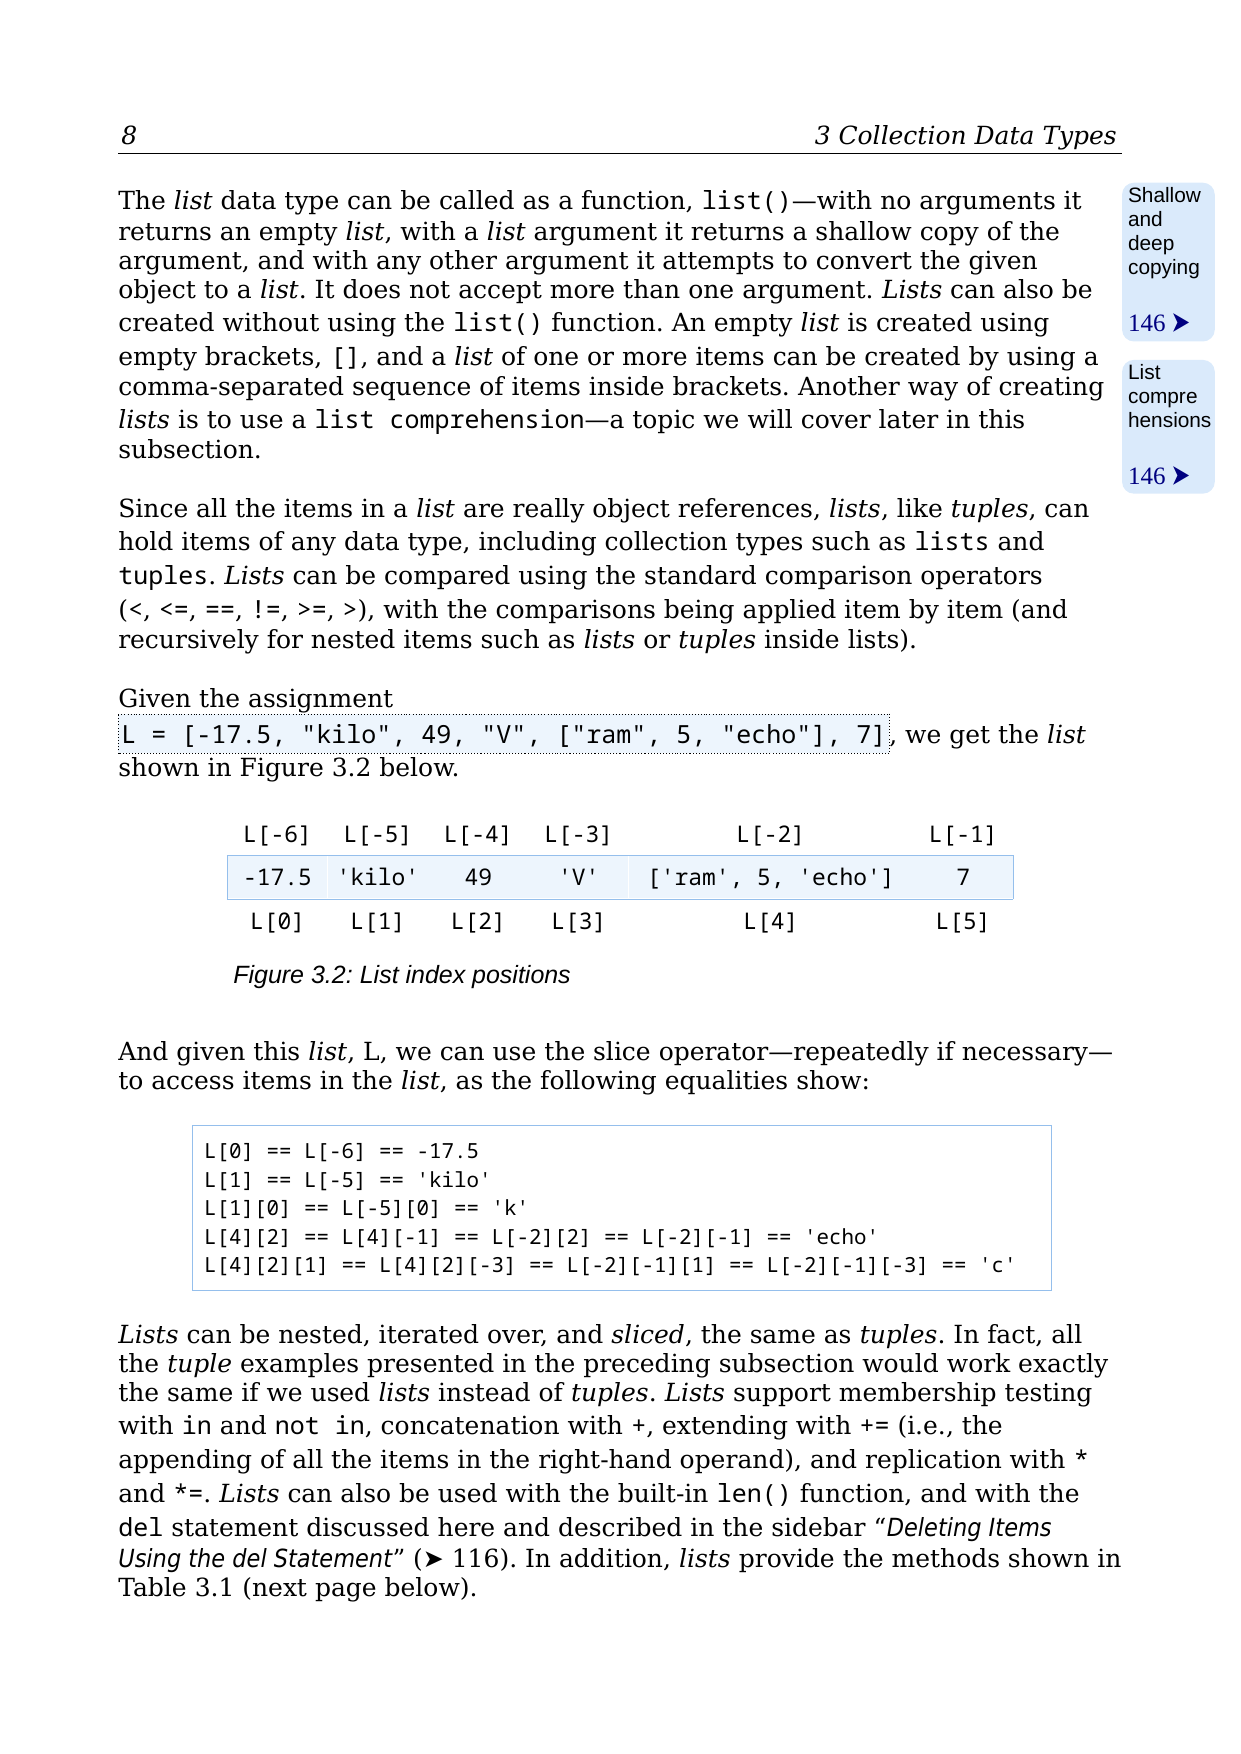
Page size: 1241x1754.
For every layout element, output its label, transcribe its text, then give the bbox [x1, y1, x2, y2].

table_cell ['ram', 5, 'echo'] [629, 856, 913, 898]
text The list data type can be called as a function, list()—with no arguments it returns an empty list, with a list argument it returns a shallow copy of the argument, and with any other argument it attempts to convert the given object to a list. It does not accept more than one argument. Lists can also be created without using the list() function. An empty list is created using empty brackets, [], and a list of one or more items can be created by using a comma-separated sequence of items inside brackets. Another way of creating lists is to use a list comprehension—a topic we will cover later in this subsection. [118, 183, 1122, 465]
table_cell L[2] [428, 900, 528, 942]
table_cell L[3] [528, 900, 628, 942]
text L[0] == L[-6] == -17.5 [193, 1126, 1051, 1153]
table_header L[-6] [227, 812, 327, 855]
table_cell -17.5 [228, 856, 327, 898]
text Since all the items in a list are really object references, lists, like tuples, can hold items of any data type, including collection types such as lists and tuples. Lists can be compared using the standard comparison operators (<, <=, ==, !=, >=, >), with the comparisons being applied item by item (and recursively for nested items such as lists or tuples inside lists). [118, 494, 1122, 655]
table_header L[-3] [528, 812, 628, 855]
text L[4][2][1] == L[4][2][-3] == L[-2][-1][1] == L[-2][-1][-3] == 'c' [193, 1238, 1051, 1290]
table_cell 7 [913, 856, 1013, 898]
table_header L[-1] [913, 812, 1013, 855]
table_cell 'kilo' [328, 856, 428, 898]
table_cell L[0] [227, 900, 327, 942]
text Lists can be nested, iterated over, and sliced, the same as tuples. In fact, all the tuple examples presented in the preceding subsection would work exactly the same if we used lists instead of tuples. Lists support membership testing with in and not in, concatenation with +, extending with += (i.e., the appending of all the items in the right-hand operand), and replication with * and *=. Lists can also be used with the built-in len() function, and with the del statement discussed here and described in the sidebar “Deleting Items Using the del Statement” (➤ 116). In addition, lists provide the methods shown in Table 3.1 (next page below). [118, 1320, 1122, 1602]
table_cell L[4] [629, 900, 913, 942]
table_cell 'V' [528, 856, 628, 898]
table_cell Figure 3.2: List index positions [227, 942, 1013, 1007]
table_cell L[5] [913, 900, 1013, 942]
text L[1][0] == L[-5][0] == 'k' [193, 1182, 1051, 1210]
text And given this list, L, we can use the slice operator—repeatedly if necessary—to access items in the list, as the following equalities show: [118, 1037, 1122, 1095]
table_cell 49 [428, 856, 528, 898]
text L[4][2] == L[4][-1] == L[-2][2] == L[-2][-1] == 'echo' [193, 1210, 1051, 1238]
text L[1] == L[-5] == 'kilo' [193, 1153, 1051, 1182]
table_header L[-4] [428, 812, 528, 855]
table_cell L[1] [328, 900, 428, 942]
text Given the assignment L = [‑17.5, "kilo", 49, "V", ["ram", 5, "echo"], 7], we get the list shown in Figure 3.2 below. [118, 684, 1122, 783]
table_header L[-5] [328, 812, 428, 855]
table_header L[-2] [629, 812, 913, 855]
